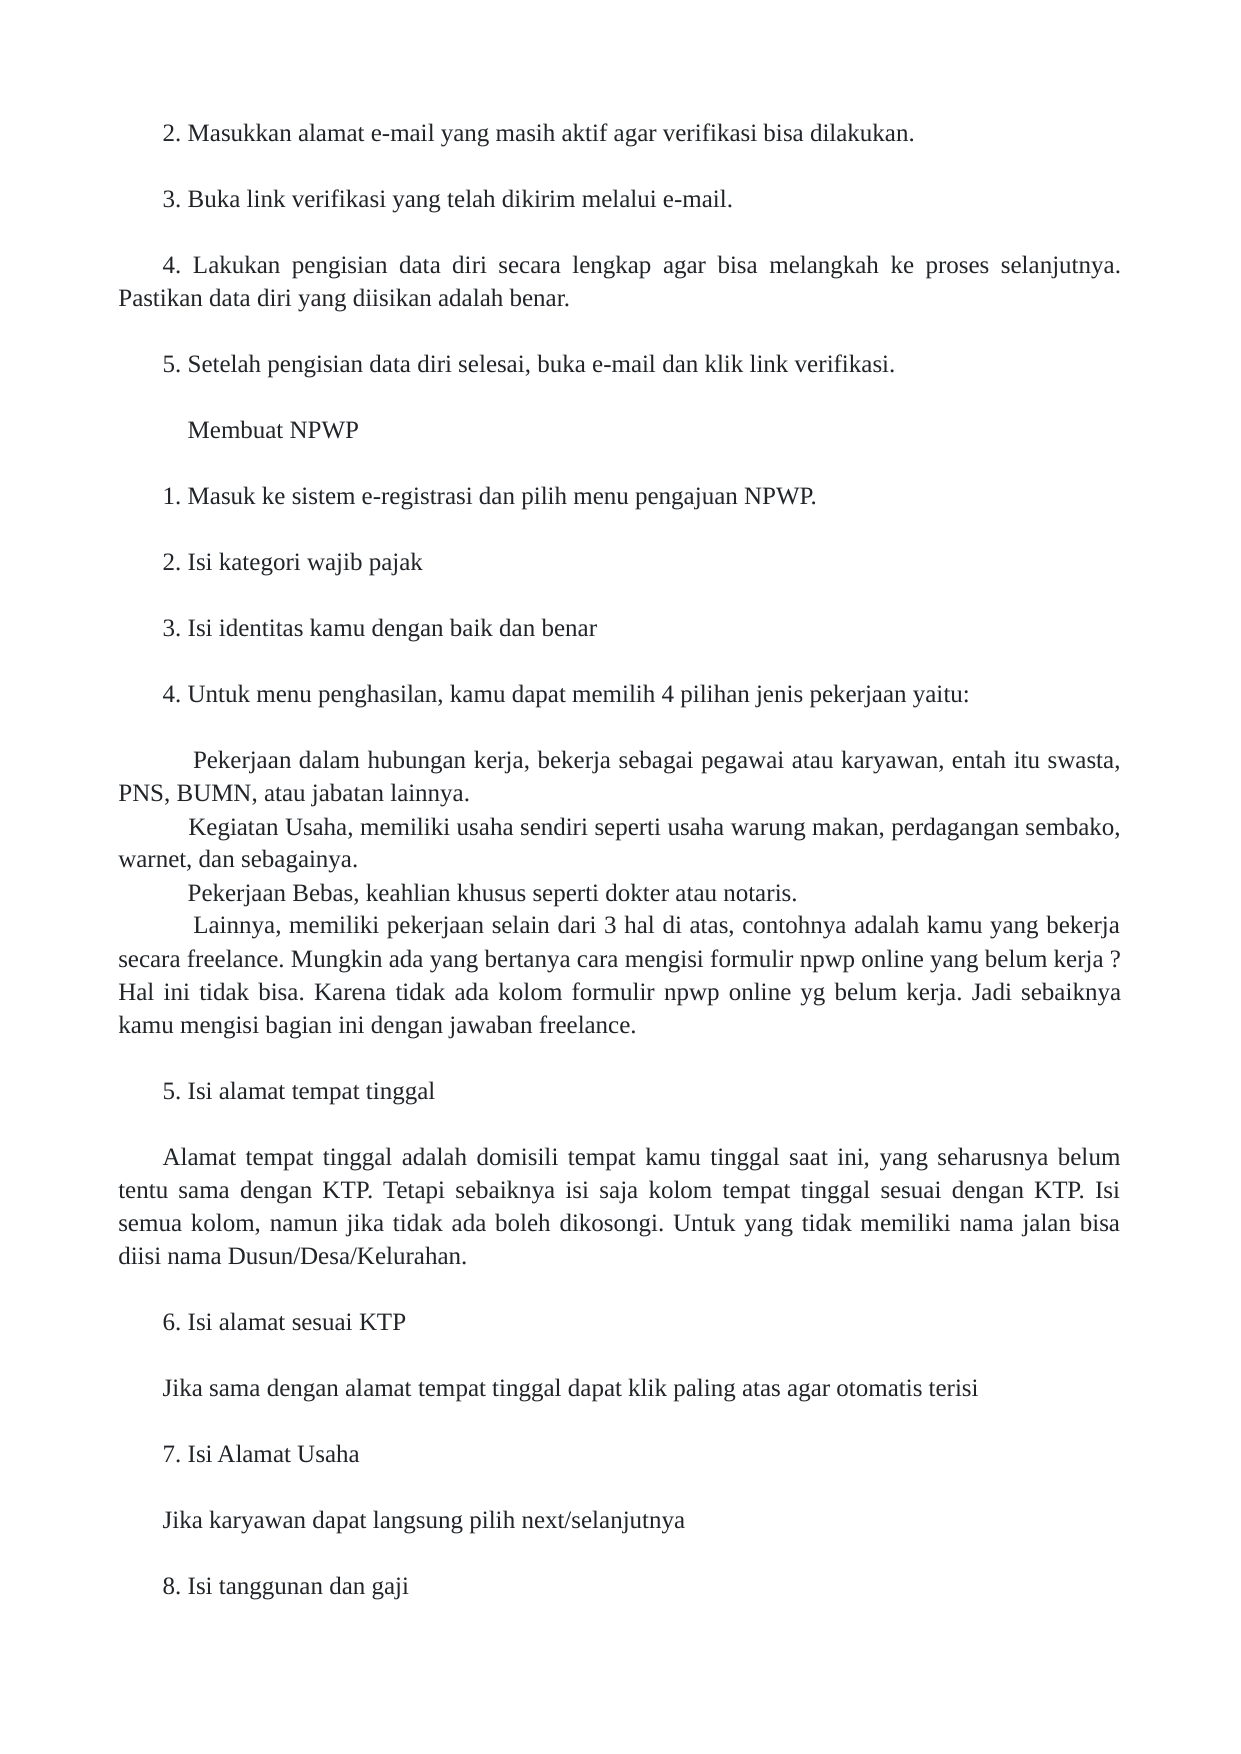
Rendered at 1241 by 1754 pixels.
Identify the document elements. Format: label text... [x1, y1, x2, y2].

text 4. Untuk menu penghasilan, kamu dapat memilih 4 pilihan jenis pekerjaan yaitu: [118, 679, 1122, 708]
text Kegiatan Usaha, memiliki usaha sendiri seperti usaha warung makan, perdagangan sembako, warnet, dan sebagainya. [118, 812, 1122, 873]
text Membuat NPWP [118, 415, 1122, 444]
text 3. Isi identitas kamu dengan baik dan benar [118, 613, 1122, 642]
text Pekerjaan Bebas, keahlian khusus seperti dokter atau notaris. [118, 878, 1122, 906]
text Alamat tempat tinggal adalah domisili tempat kamu tinggal saat ini, yang seharusnya belum tentu sama dengan KTP. Tetapi sebaiknya isi saja kolom tempat tinggal sesuai dengan KTP. Isi semua kolom, namun jika tidak ada boleh dikosongi. Untuk yang tidak memiliki nama jalan bisa diisi nama Dusun/Desa/Kelurahan. [118, 1142, 1122, 1269]
text 3. Buka link verifikasi yang telah dikirim melalui e-mail. [118, 184, 1122, 213]
text Lainnya, memiliki pekerjaan selain dari 3 hal di atas, contohnya adalah kamu yang bekerja secara freelance. Mungkin ada yang bertanya cara mengisi formulir npwp online yang belum kerja ? Hal ini tidak bisa. Karena tidak ada kolom formulir npwp online yg belum kerja. Jadi sebaiknya kamu mengisi bagian ini dengan jawaban freelance. [118, 911, 1122, 1038]
text 6. Isi alamat sesuai KTP [118, 1307, 1122, 1336]
text 2. Isi kategori wajib pajak [118, 547, 1122, 576]
text 5. Setelah pengisian data diri selesai, buka e-mail dan klik link verifikasi. [118, 349, 1122, 378]
text Jika sama dengan alamat tempat tinggal dapat klik paling atas agar otomatis terisi [118, 1373, 1122, 1402]
text Pekerjaan dalam hubungan kerja, bekerja sebagai pegawai atau karyawan, entah itu swasta, PNS, BUMN, atau jabatan lainnya. [118, 746, 1122, 807]
text 2. Masukkan alamat e-mail yang masih aktif agar verifikasi bisa dilakukan. [118, 118, 1122, 147]
text 5. Isi alamat tempat tinggal [118, 1076, 1122, 1104]
text 7. Isi Alamat Usaha [118, 1439, 1122, 1468]
text 8. Isi tanggunan dan gaji [118, 1571, 1122, 1600]
text 1. Masuk ke sistem e-registrasi dan pilih menu pengajuan NPWP. [118, 481, 1122, 510]
text 4. Lakukan pengisian data diri secara lengkap agar bisa melangkah ke proses selanjutnya. Pastikan data diri yang diisikan adalah benar. [118, 250, 1122, 312]
text Jika karyawan dapat langsung pilih next/selanjutnya [118, 1505, 1122, 1534]
